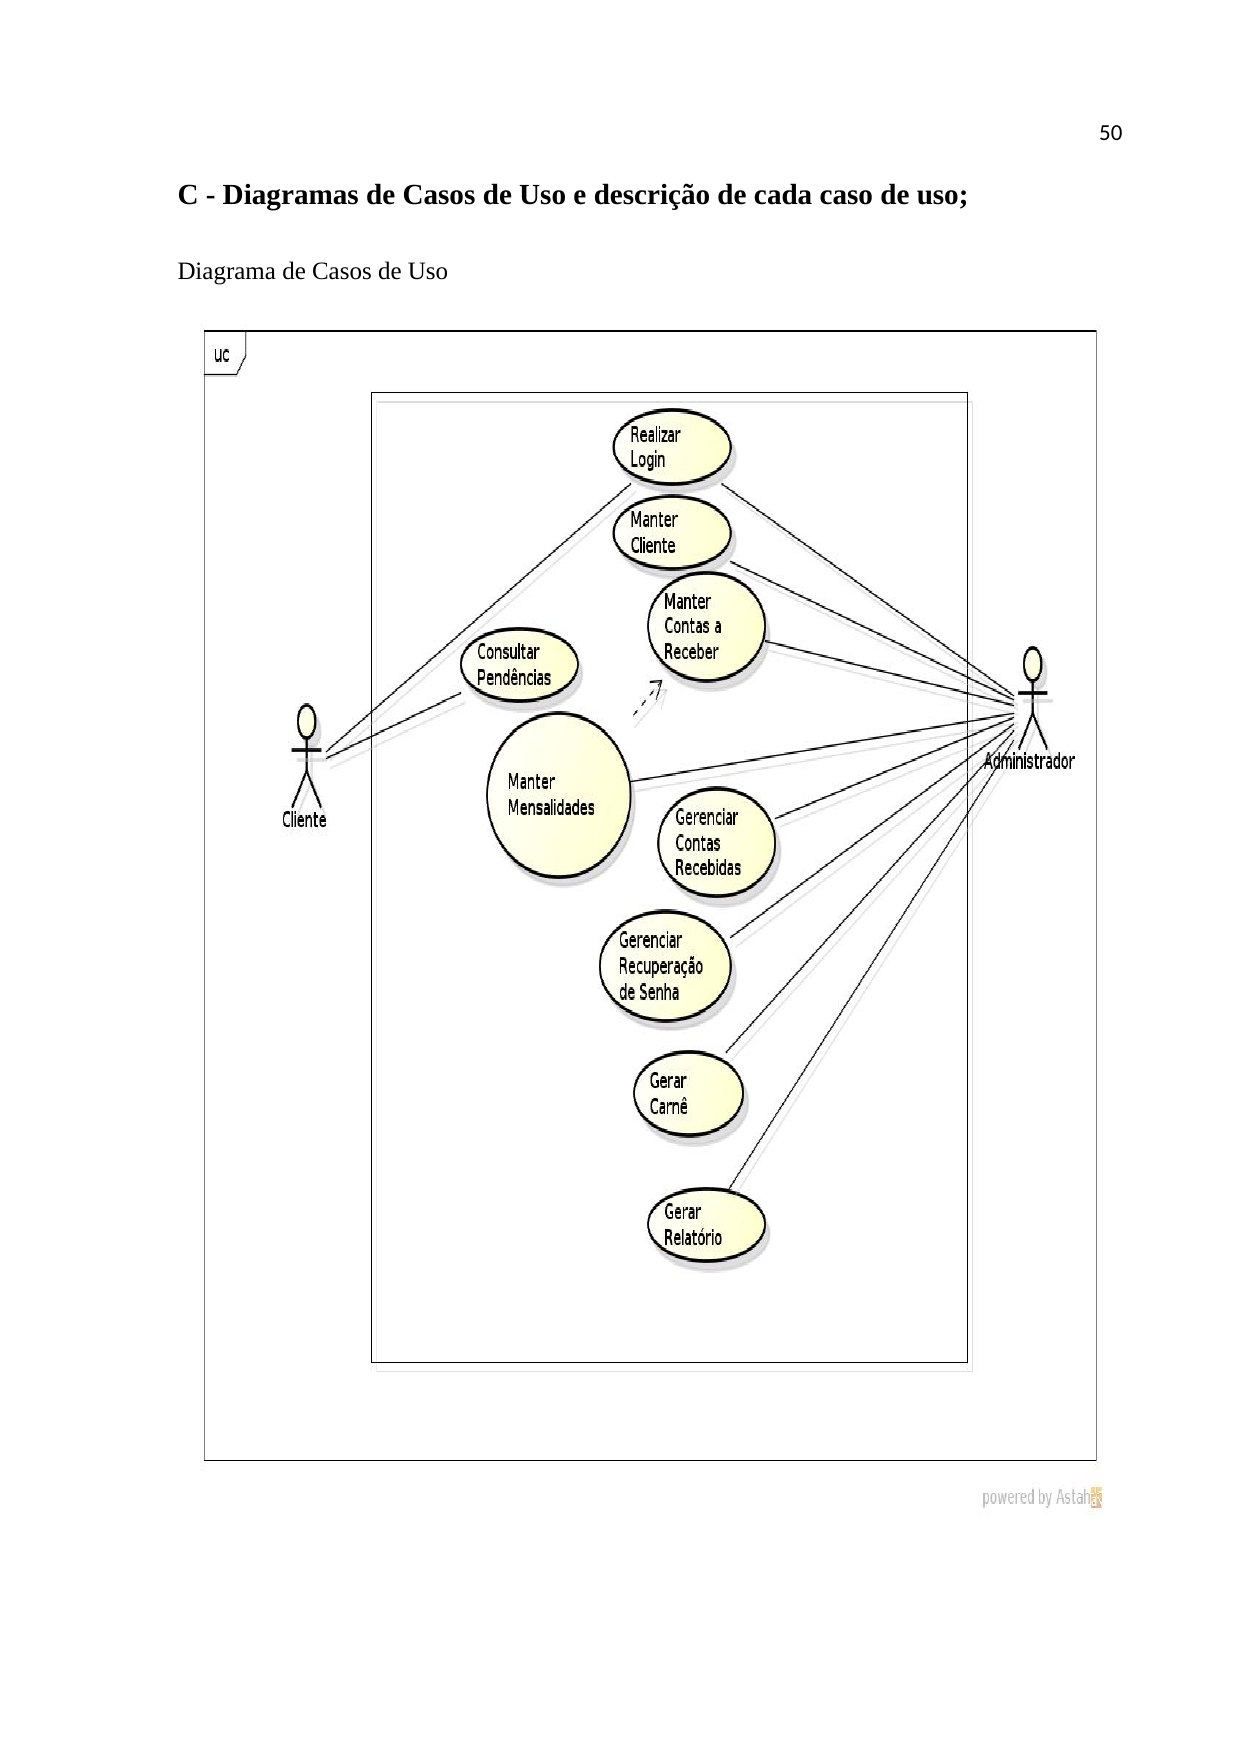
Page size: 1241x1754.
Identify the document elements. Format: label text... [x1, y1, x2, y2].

picture [194, 313, 1105, 1515]
subtitle C - Diagramas de Casos de Uso e descrição de cada caso de uso; [177, 177, 1122, 211]
list Diagrama de Casos de Uso [177, 256, 1122, 285]
